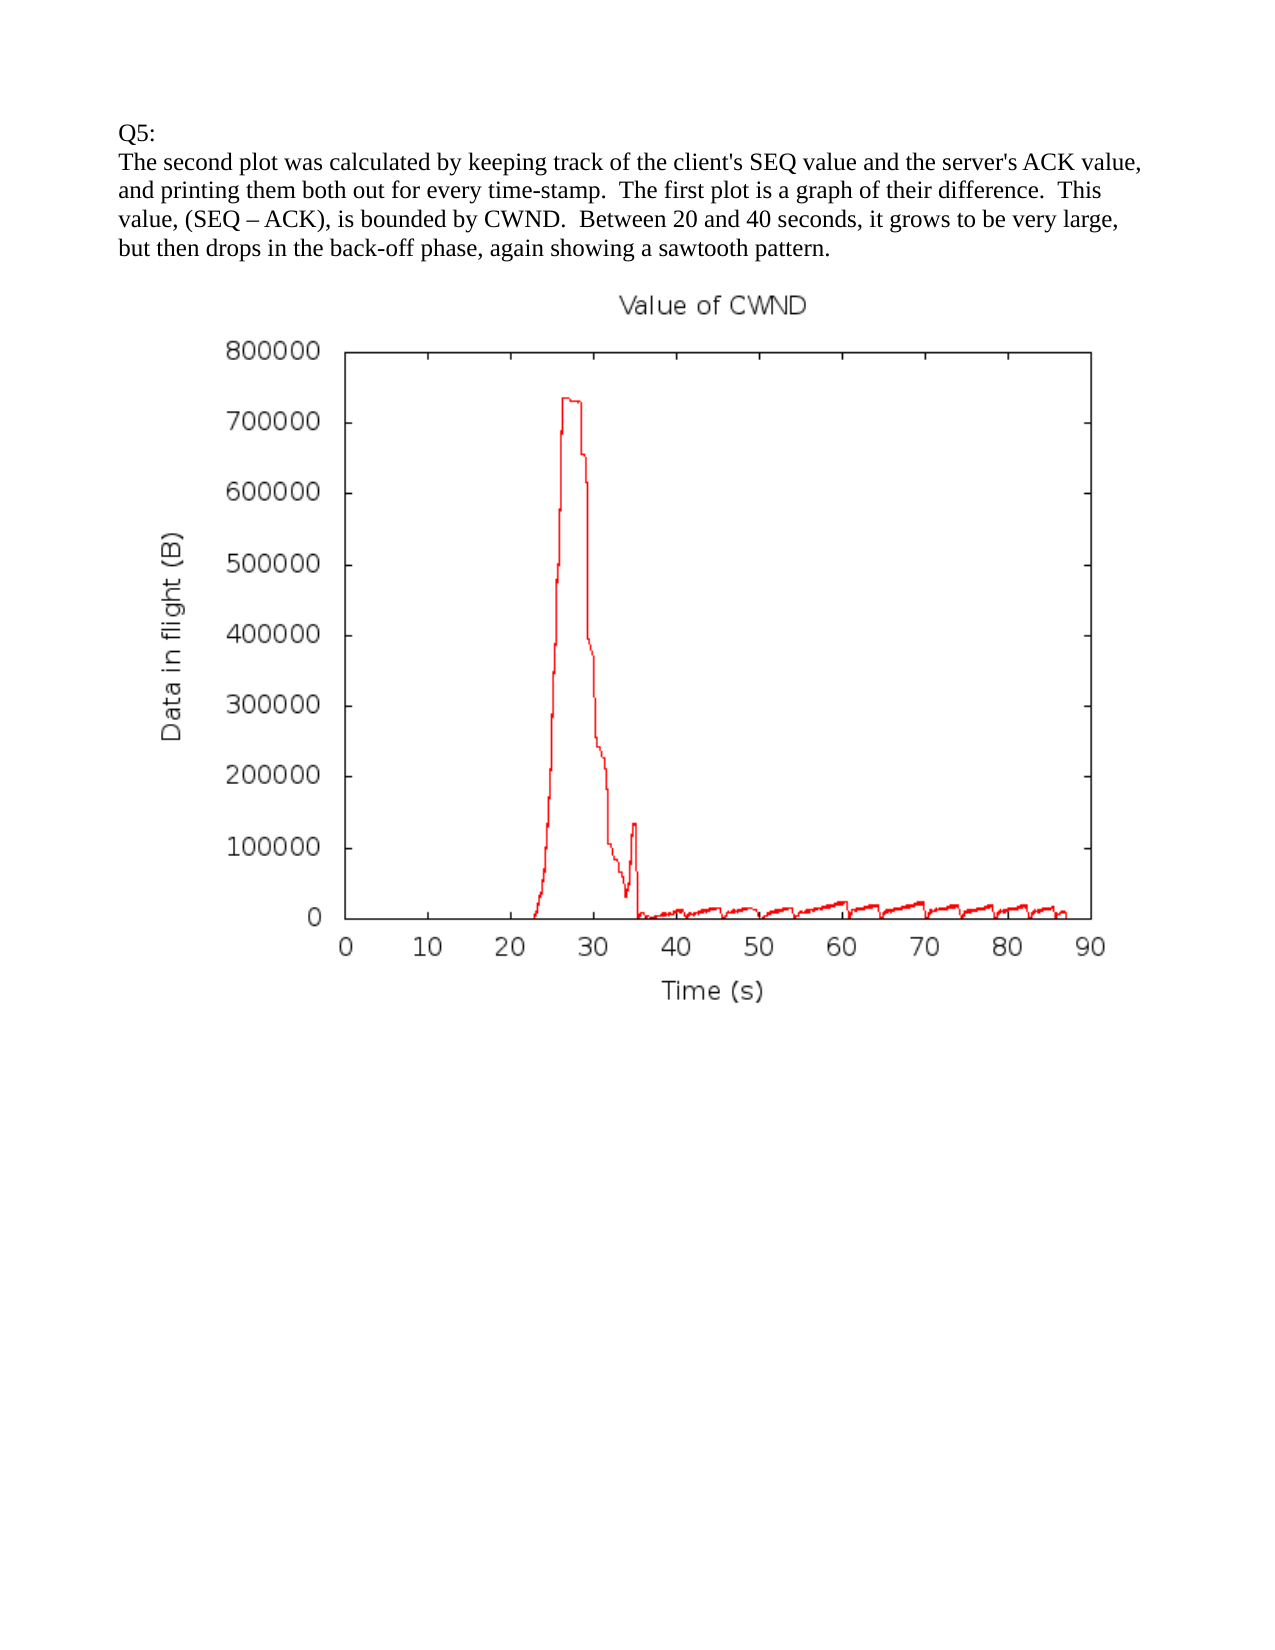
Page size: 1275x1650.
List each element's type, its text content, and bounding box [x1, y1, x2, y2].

text Q5: [118, 118, 1157, 147]
text The second plot was calculated by keeping track of the client's SEQ value and the server's ACK value, and printing them both out for every time-stamp. The first plot is a graph of their difference. This value, (SEQ – ACK), is bounded by CWND. Between 20 and 40 seconds, it grows to be very large, but then drops in the back-off phase, again showing a sawtooth pattern. [118, 147, 1157, 262]
picture [135, 263, 1136, 1014]
